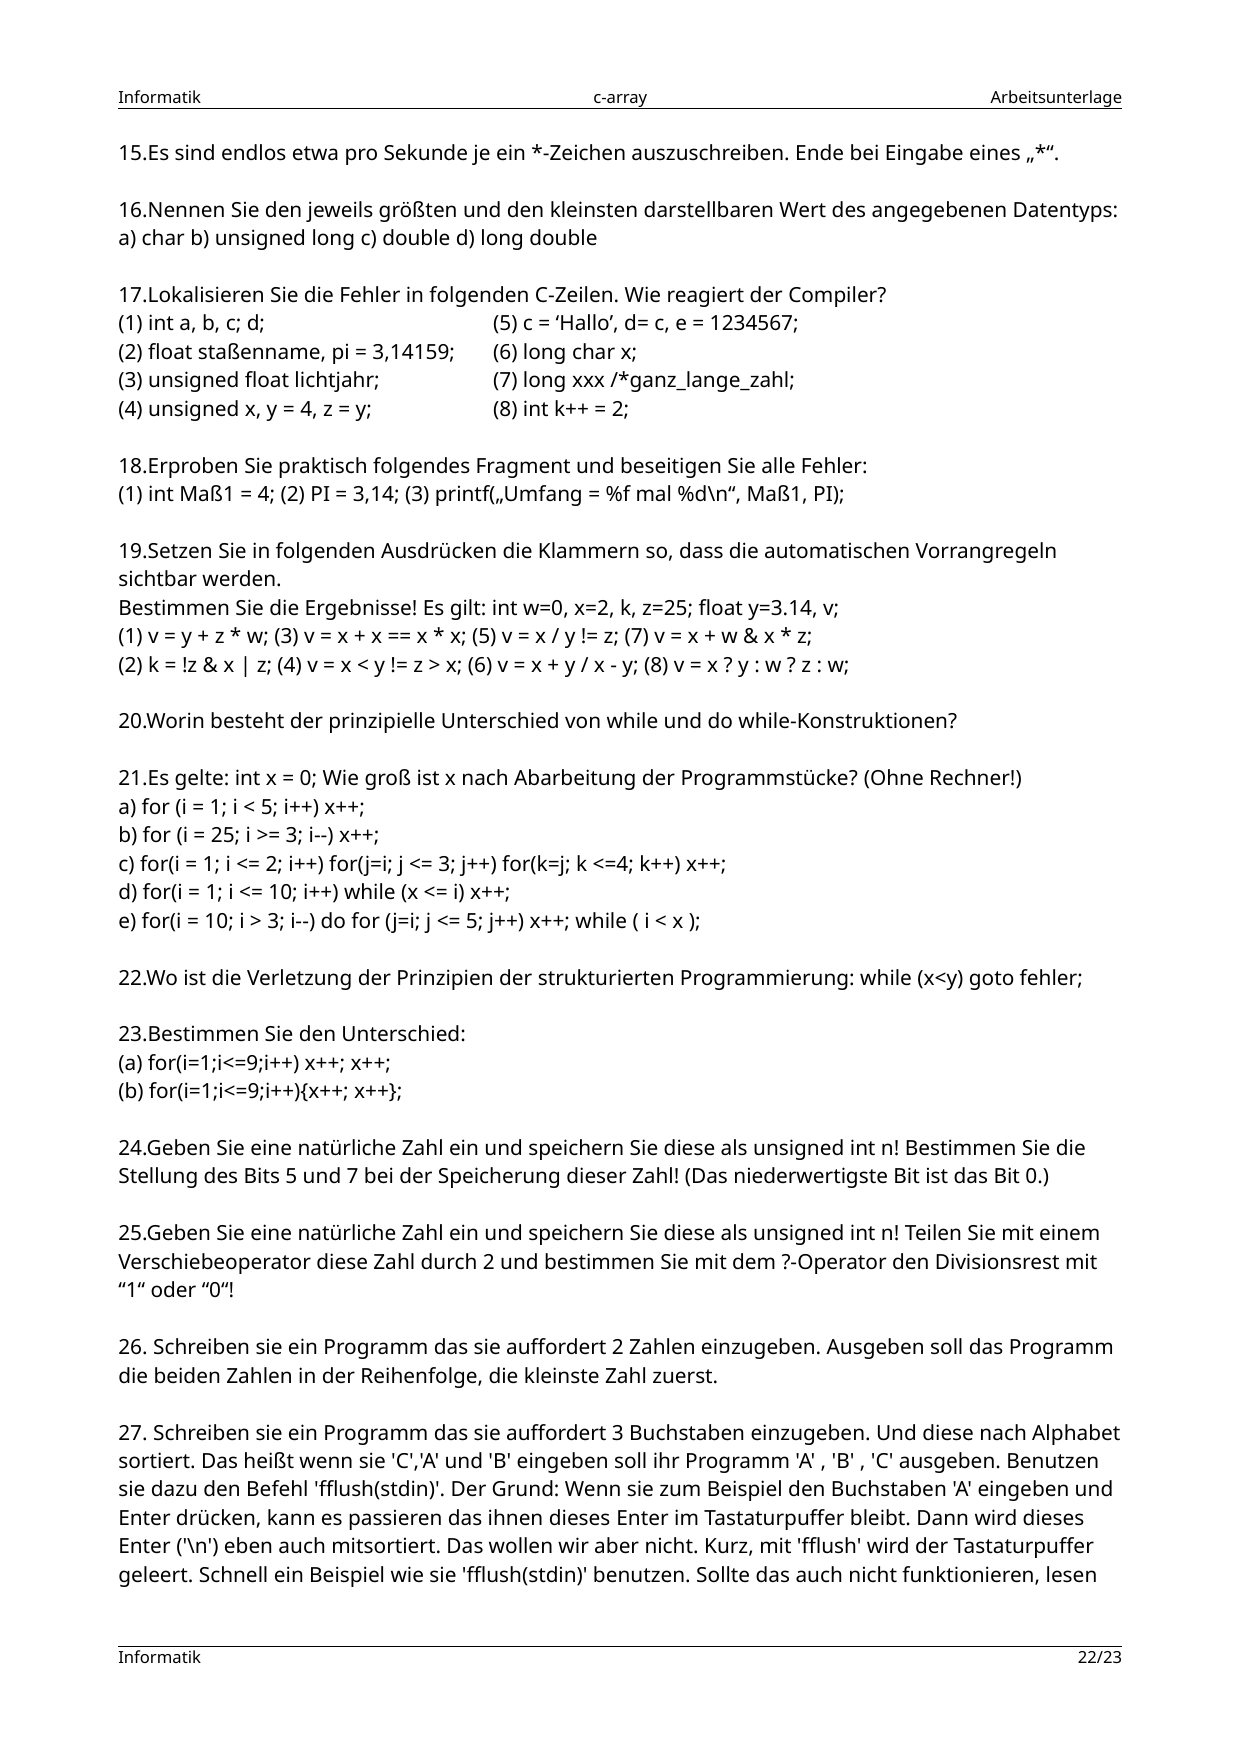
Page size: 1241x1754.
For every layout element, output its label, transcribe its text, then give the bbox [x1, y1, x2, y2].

text (3) unsigned float lichtjahr; (7) long xxx /*ganz_lange_zahl; [118, 365, 1122, 394]
text (1) int a, b, c; d; (5) c = ‘Hallo’, d= c, e = 1234567; [118, 308, 1122, 337]
text 15.Es sind endlos etwa pro Sekunde je ein *-Zeichen auszuschreiben. Ende bei Eingabe eines „*“. [118, 138, 1122, 166]
text 21.Es gelte: int x = 0; Wie groß ist x nach Abarbeitung der Programmstücke? (Ohne Rechner!) [118, 763, 1122, 792]
text 22.Wo ist die Verletzung der Prinzipien der strukturierten Programmierung: while (x<y) goto fehler; [118, 963, 1122, 991]
text 23.Bestimmen Sie den Unterschied: [118, 1019, 1122, 1048]
text c) for(i = 1; i <= 2; i++) for(j=i; j <= 3; j++) for(k=j; k <=4; k++) x++; [118, 849, 1122, 877]
text (1) v = y + z * w; (3) v = x + x == x * x; (5) v = x / y != z; (7) v = x + w & x * z; [118, 621, 1122, 650]
text (a) for(i=1;i<=9;i++) x++; x++; [118, 1048, 1122, 1076]
text d) for(i = 1; i <= 10; i++) while (x <= i) x++; [118, 877, 1122, 906]
text 16.Nennen Sie den jeweils größten und den kleinsten darstellbaren Wert des angegebenen Datentyps: a) char b) unsigned long c) double d) long double [118, 195, 1122, 252]
text e) for(i = 10; i > 3; i--) do for (j=i; j <= 5; j++) x++; while ( i < x ); [118, 906, 1122, 934]
text (1) int Maß1 = 4; (2) PI = 3,14; (3) printf(„Umfang = %f mal %d\n“, Maß1, PI); [118, 479, 1122, 536]
text 25.Geben Sie eine natürliche Zahl ein und speichern Sie diese als unsigned int n! Teilen Sie mit einem Verschiebeoperator diese Zahl durch 2 und bestimmen Sie mit dem ?-Operator den Divisionsrest mit “1“ oder “0“! [118, 1218, 1122, 1304]
text 19.Setzen Sie in folgenden Ausdrücken die Klammern so, dass die automatischen Vorrangregeln sichtbar werden. [118, 536, 1122, 593]
text b) for (i = 25; i >= 3; i--) x++; [118, 820, 1122, 849]
text 18.Erproben Sie praktisch folgendes Fragment und beseitigen Sie alle Fehler: [118, 451, 1122, 479]
text 24.Geben Sie eine natürliche Zahl ein und speichern Sie diese als unsigned int n! Bestimmen Sie die Stellung des Bits 5 und 7 bei der Speicherung dieser Zahl! (Das niederwertigste Bit ist das Bit 0.) [118, 1133, 1122, 1190]
text a) for (i = 1; i < 5; i++) x++; [118, 792, 1122, 820]
text 26. Schreiben sie ein Programm das sie auffordert 2 Zahlen einzugeben. Ausgeben soll das Programm die beiden Zahlen in der Reihenfolge, die kleinste Zahl zuerst. 27. Schreiben sie ein Programm das sie auffordert 3 Buchstaben einzugeben. Und diese nach Alphabet sortiert. Das heißt wenn sie 'C','A' und 'B' eingeben soll ihr Programm 'A' , 'B' , 'C' ausgeben. Benutzen sie dazu den Befehl 'fflush(stdin)'. Der Grund: Wenn sie zum Beispiel den Buchstaben 'A' eingeben und Enter drücken, kann es passieren das ihnen dieses Enter im Tastaturpuffer bleibt. Dann wird dieses Enter ('\n') eben auch mitsortiert. Das wollen wir aber nicht. Kurz, mit 'fflush' wird der Tastaturpuffer geleert. Schnell ein Beispiel wie sie 'fflush(stdin)' benutzen. Sollte das auch nicht funktionieren, lesen [118, 1332, 1122, 1588]
text (4) unsigned x, y = 4, z = y; (8) int k++ = 2; [118, 394, 1122, 422]
text (b) for(i=1;i<=9;i++){x++; x++}; [118, 1076, 1122, 1105]
text Bestimmen Sie die Ergebnisse! Es gilt: int w=0, x=2, k, z=25; float y=3.14, v; [118, 593, 1122, 621]
text 20.Worin besteht der prinzipielle Unterschied von while und do while-Konstruktionen? [118, 707, 1122, 735]
text (2) k = !z & x | z; (4) v = x < y != z > x; (6) v = x + y / x - y; (8) v = x ? y : w ? z : w; [118, 650, 1122, 707]
text (2) float staßenname, pi = 3,14159; (6) long char x; [118, 337, 1122, 365]
text 17.Lokalisieren Sie die Fehler in folgenden C-Zeilen. Wie reagiert der Compiler? [118, 280, 1122, 308]
